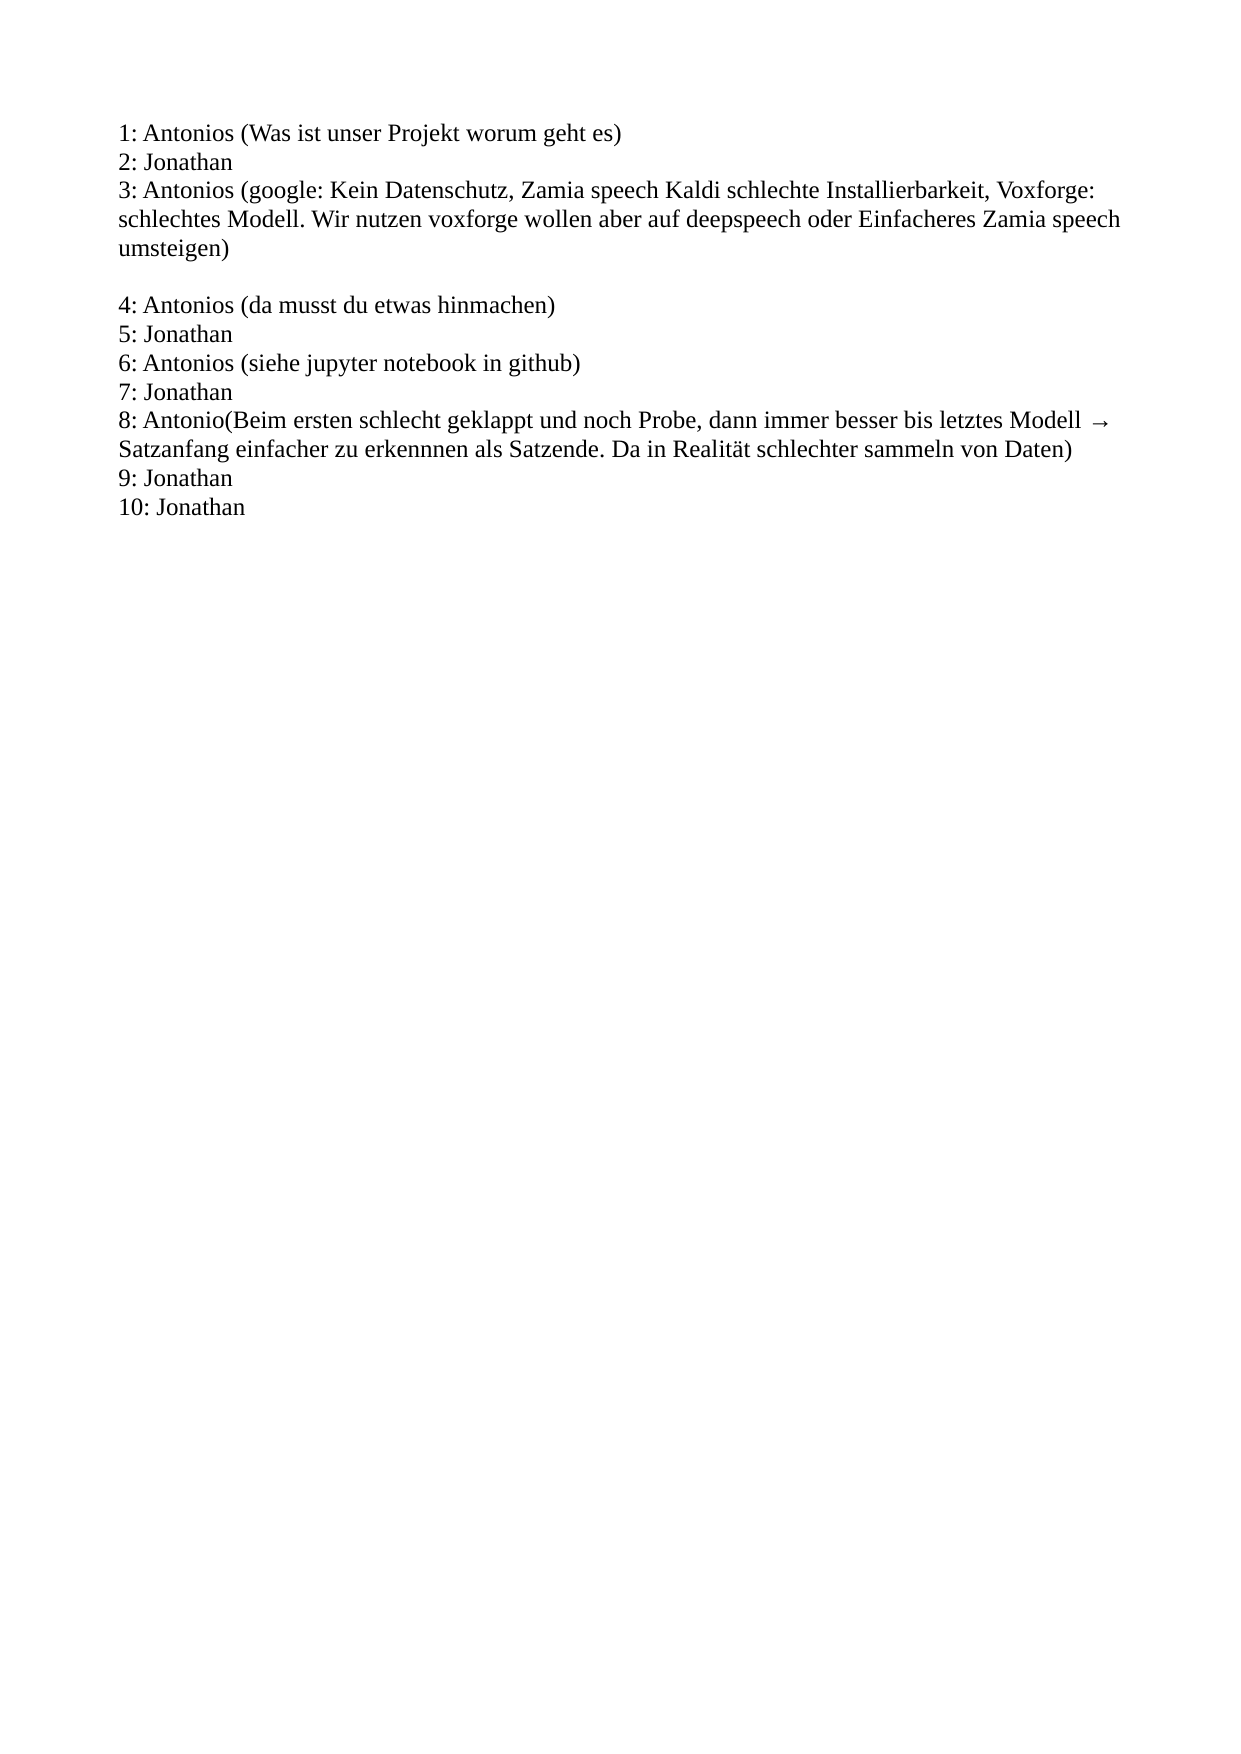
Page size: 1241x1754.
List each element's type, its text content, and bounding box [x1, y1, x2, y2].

text 6: Antonios (siehe jupyter notebook in github) [118, 348, 1122, 377]
text 9: Jonathan [118, 463, 1122, 492]
text 2: Jonathan [118, 147, 1122, 176]
text 7: Jonathan [118, 377, 1122, 406]
text 8: Antonio(Beim ersten schlecht geklappt und noch Probe, dann immer besser bis letztes Modell → Satzanfang einfacher zu erkennnen als Satzende. Da in Realität schlechter sammeln von Daten) [118, 406, 1122, 463]
text 1: Antonios (Was ist unser Projekt worum geht es) [118, 118, 1122, 147]
text 5: Jonathan [118, 319, 1122, 348]
text 3: Antonios (google: Kein Datenschutz, Zamia speech Kaldi schlechte Installierbarkeit, Voxforge: schlechtes Modell. Wir nutzen voxforge wollen aber auf deepspeech oder Einfacheres Zamia speech umsteigen) [118, 176, 1122, 262]
text 4: Antonios (da musst du etwas hinmachen) [118, 291, 1122, 319]
text 10: Jonathan [118, 492, 1122, 521]
